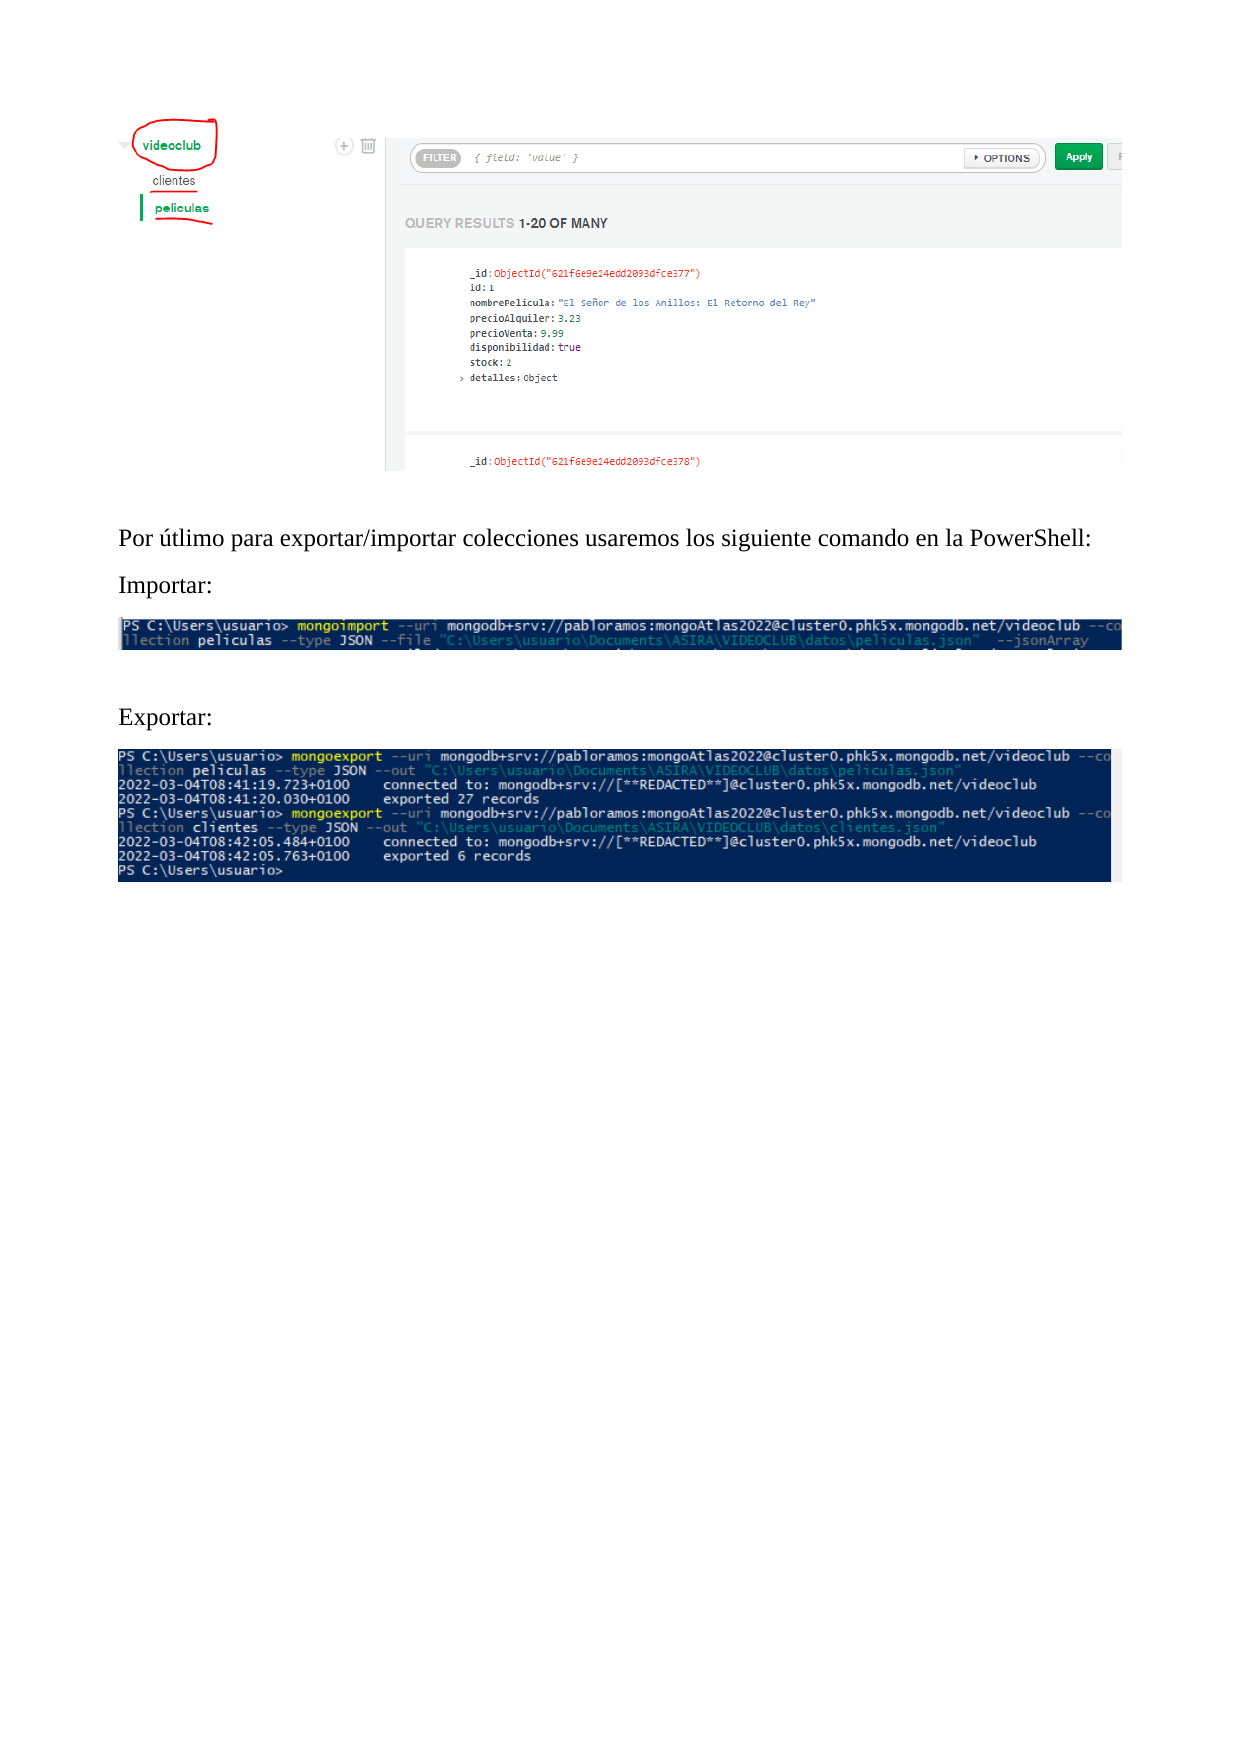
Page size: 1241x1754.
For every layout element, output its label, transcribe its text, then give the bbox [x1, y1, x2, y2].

text Exportar: [118, 702, 1122, 730]
text Importar: [118, 570, 1122, 599]
picture [118, 749, 1123, 882]
picture [118, 118, 1123, 471]
text Por útlimo para exportar/importar colecciones usaremos los siguiente comando en la PowerShell: [118, 523, 1122, 551]
picture [118, 617, 1123, 650]
